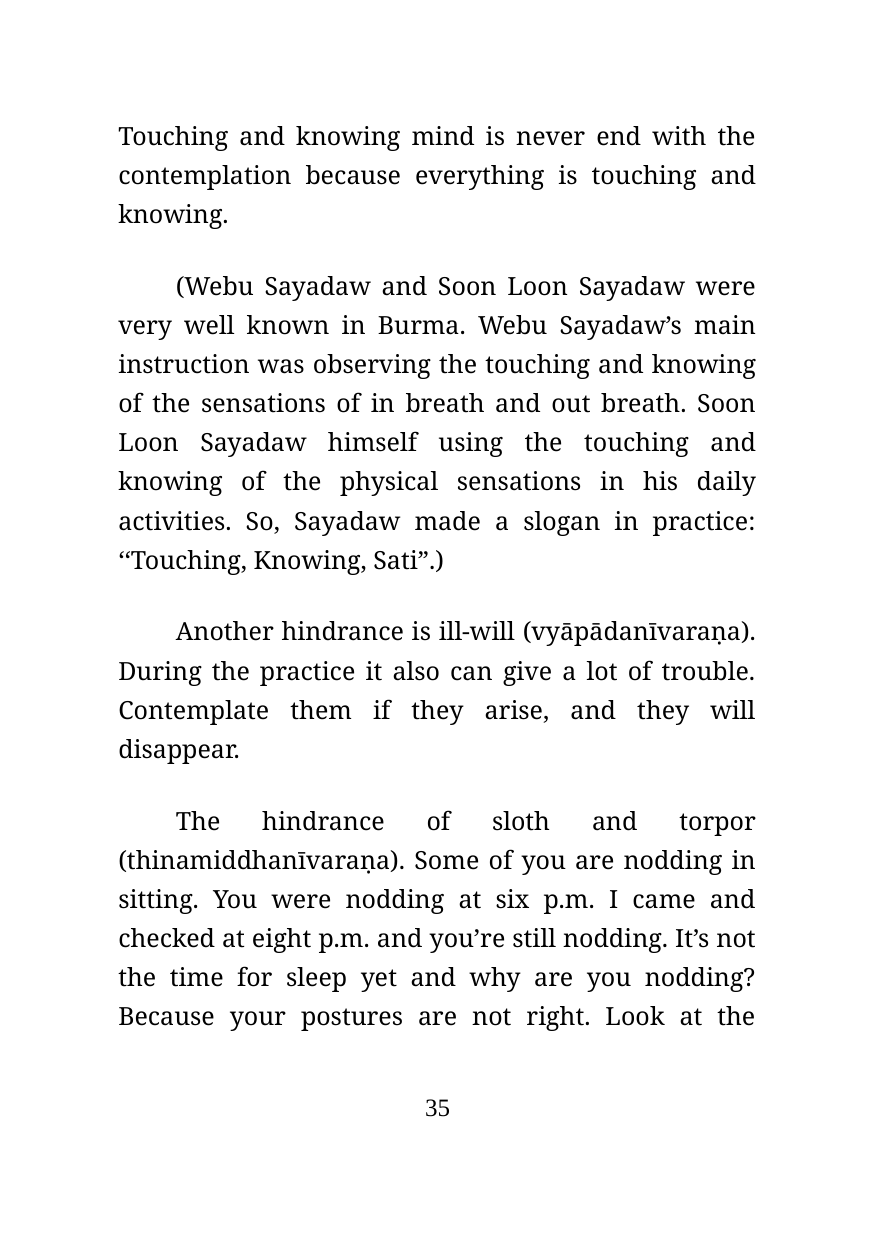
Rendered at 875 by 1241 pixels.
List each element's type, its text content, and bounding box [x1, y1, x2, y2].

text Touching and knowing mind is never end with the contemplation because everything is touching and knowing. [118, 118, 756, 231]
text (Webu Sayadaw and Soon Loon Sayadaw were very well known in Burma. Webu Sayadaw’s main instruction was observing the touching and knowing of the sensations of in breath and out breath. Soon Loon Sayadaw himself using the touching and knowing of the physical sensations in his daily activities. So, Sayadaw made a slogan in practice: ‘‘Touching, Knowing, Sati”.) [118, 268, 756, 576]
text The hindrance of sloth and torpor (thinamiddhanīvaraṇa). Some of you are nodding in sitting. You were nodding at six p.m. I came and checked at eight p.m. and you’re still nodding. It’s not the time for sleep yet and why are you nodding? Because your postures are not right. Look at the [118, 803, 756, 1033]
text Another hindrance is ill-will (vyāpādanīvaraṇa). During the practice it also can give a lot of trouble. Contemplate them if they arise, and they will disappear. [118, 614, 756, 766]
